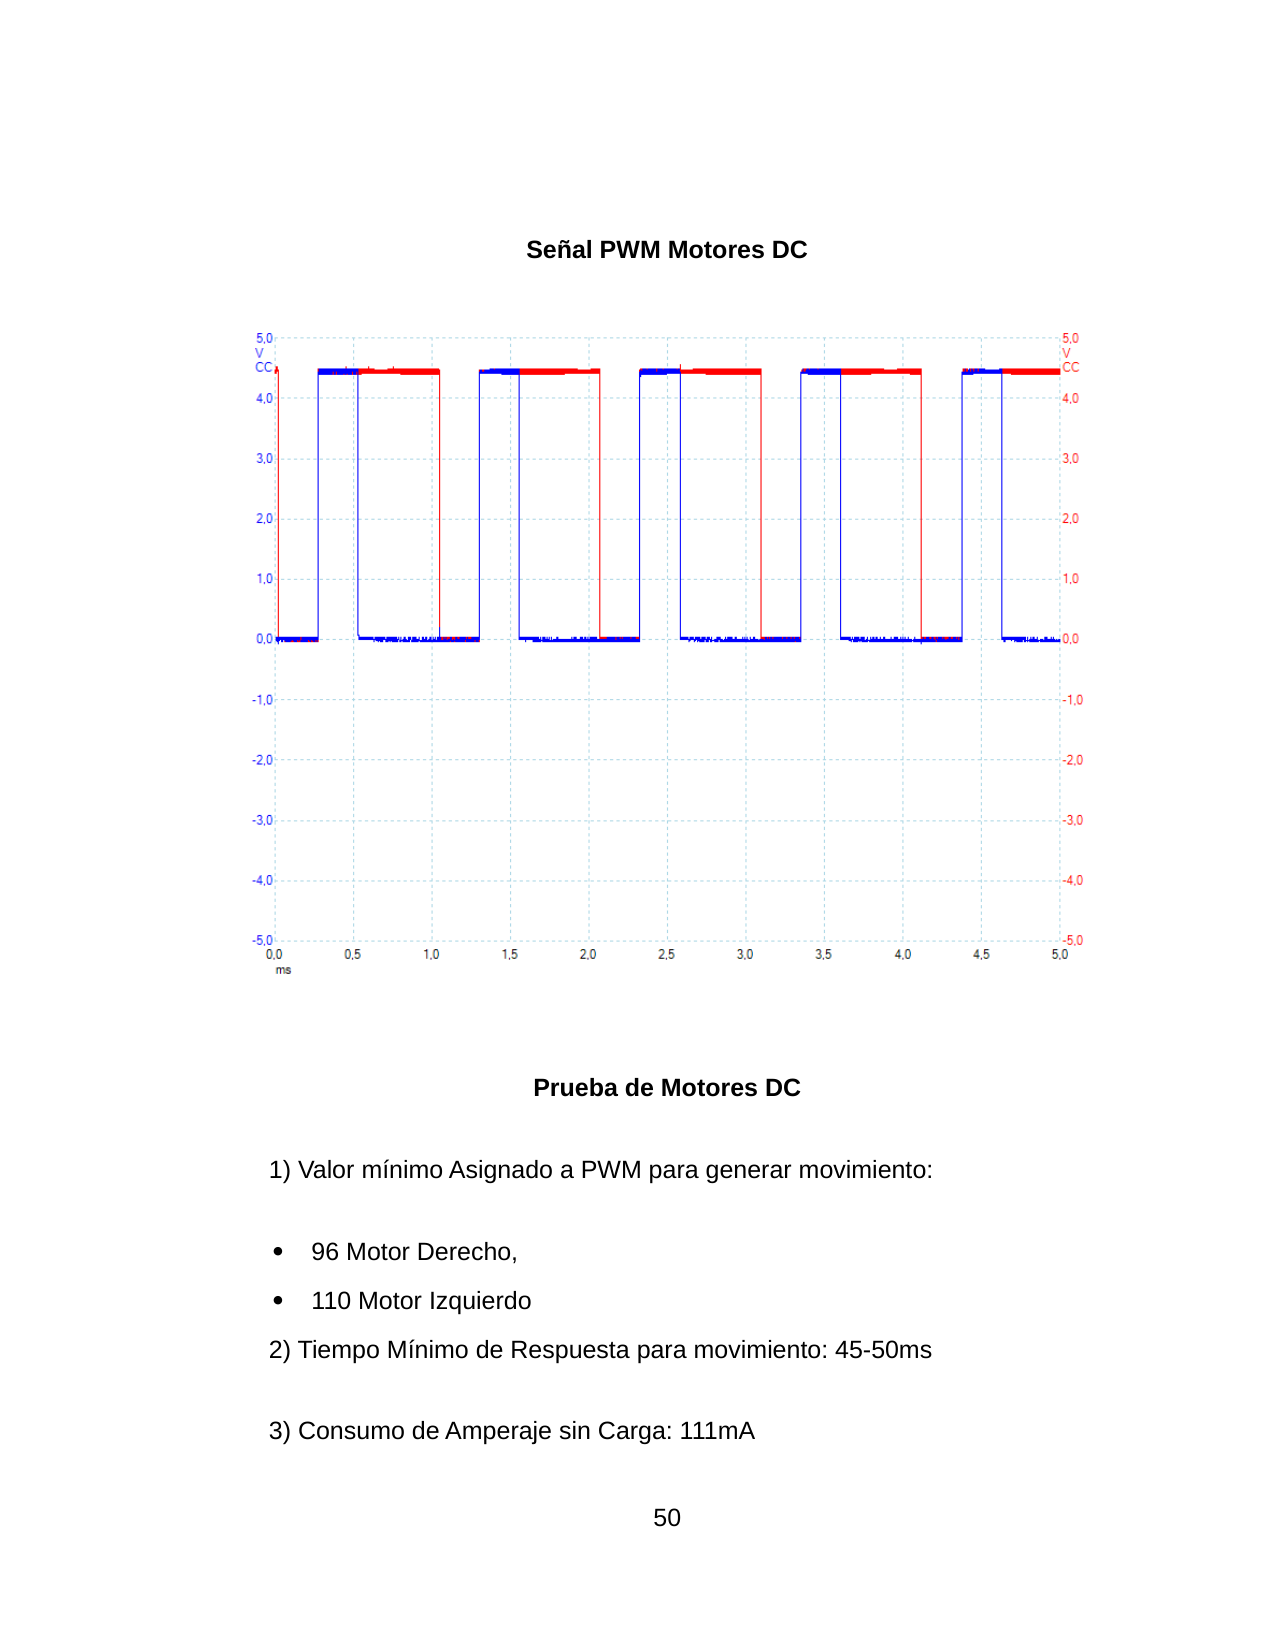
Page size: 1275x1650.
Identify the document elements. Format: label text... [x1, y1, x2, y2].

text 2) Tiempo Mínimo de Respuesta para movimiento: 45-50ms [236, 1335, 1098, 1363]
subtitle Prueba de Motores DC [236, 1073, 1098, 1102]
subtitle Señal PWM Motores DC [236, 235, 1098, 264]
picture [237, 332, 1097, 976]
text 1) Valor mínimo Asignado a PWM para generar movimiento: [236, 1155, 1098, 1184]
list 96 Motor Derecho, [274, 1236, 1098, 1265]
list 110 Motor Izquierdo [274, 1286, 1098, 1314]
text 3) Consumo de Amperaje sin Carga: 111mA [236, 1416, 1098, 1445]
